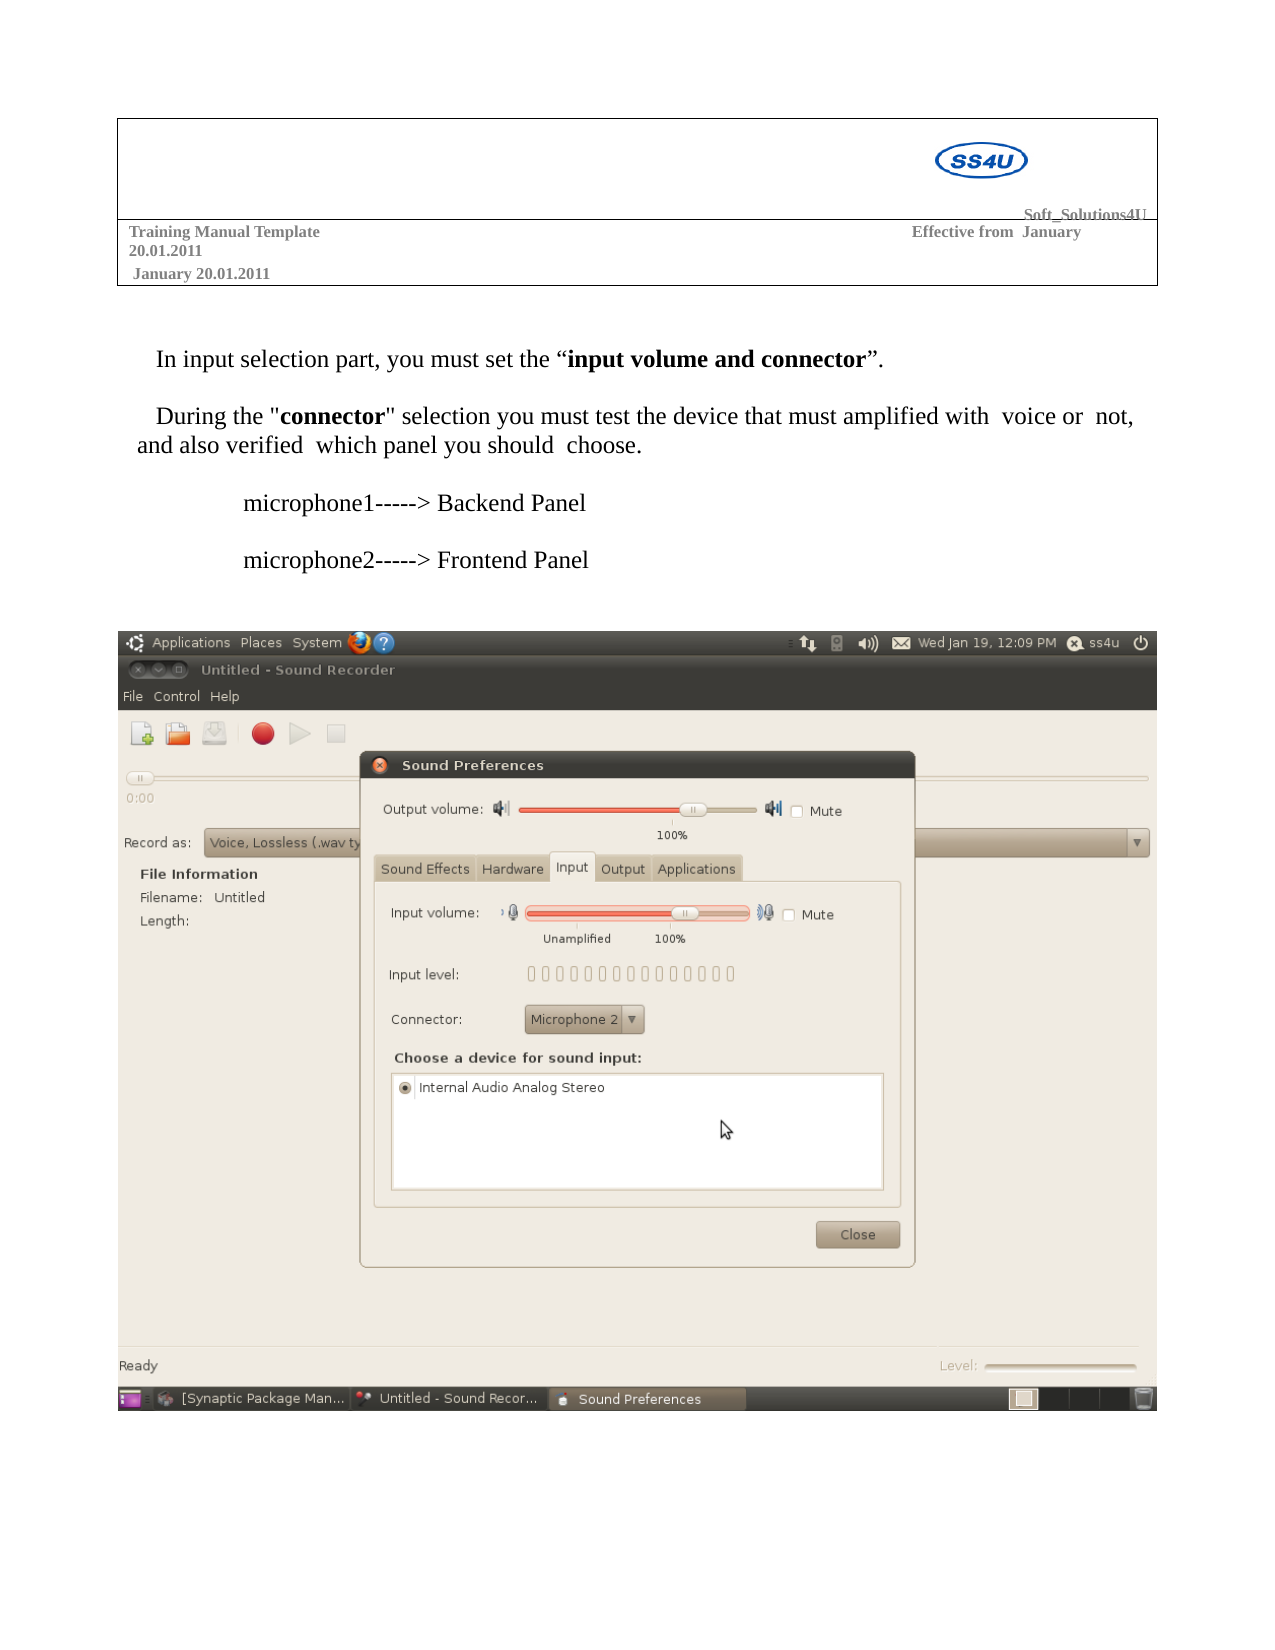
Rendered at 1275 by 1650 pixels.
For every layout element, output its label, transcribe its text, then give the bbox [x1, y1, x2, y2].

text During the "connector" selection you must test the device that must amplified with voice or not, [118, 401, 1157, 430]
text In input selection part, you must set the “input volume and connector”. [118, 344, 1157, 373]
table_header Soft_Solutions4U Quality System Procedure [118, 119, 1157, 218]
text microphone2-----> Frontend Panel [118, 545, 1157, 574]
picture [926, 140, 1118, 179]
text and also verified which panel you should choose. [118, 430, 1157, 459]
table_cell Training Manual Template Effective from January 20.01.2011 January 20.01.2011 [118, 220, 1157, 285]
text microphone1-----> Backend Panel [118, 488, 1157, 516]
picture [118, 631, 1157, 1411]
